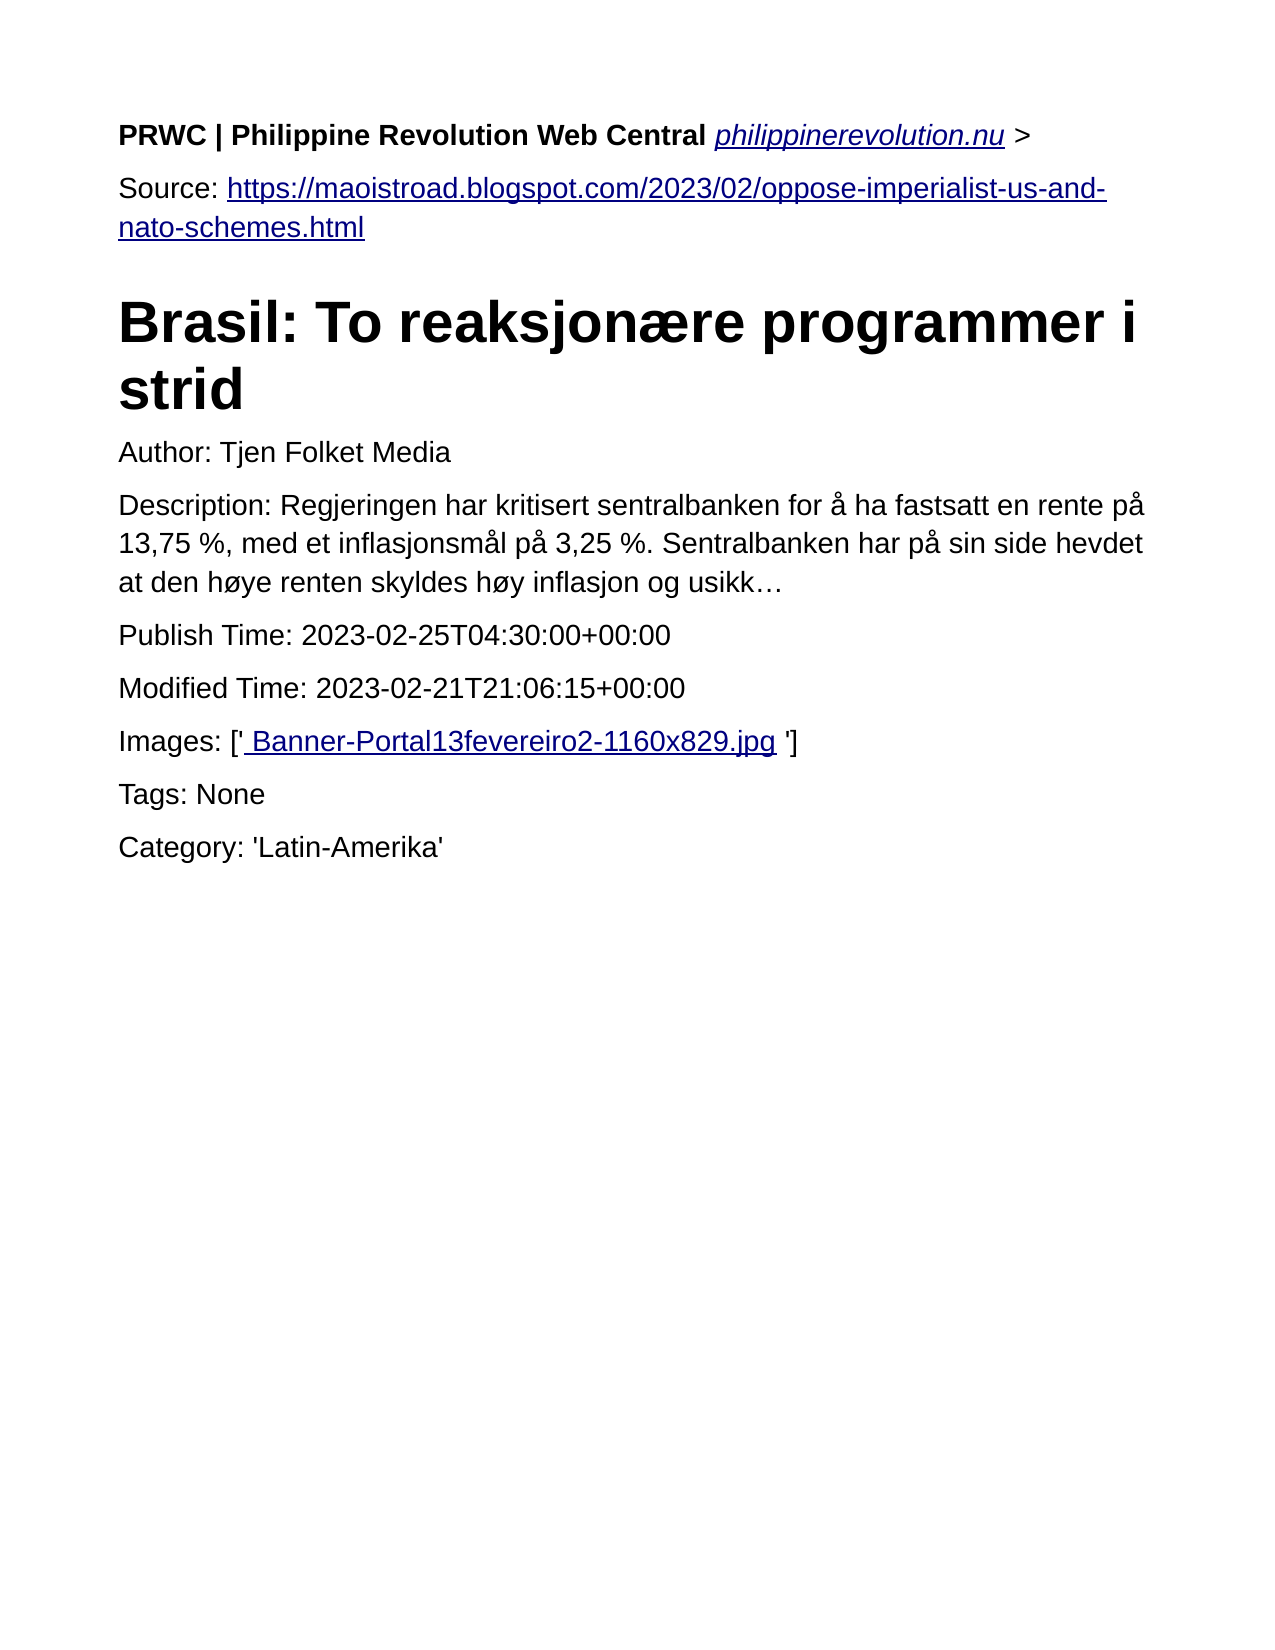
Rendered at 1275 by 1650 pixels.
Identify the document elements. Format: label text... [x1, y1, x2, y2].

text Author: Tjen Folket Media [118, 434, 1157, 468]
text Description: Regjeringen har kritisert sentralbanken for å ha fastsatt en rente på 13,75 %, med et inflasjonsmål på 3,25 %. Sentralbanken har på sin side hevdet at den høye renten skyldes høy inflasjon og usikk… [118, 488, 1157, 598]
text PRWC | Philippine Revolution Web Central philippinerevolution.nu > [118, 118, 1157, 152]
text Tags: None [118, 777, 1157, 811]
text Images: [' Banner-Portal13fevereiro2-1160x829.jpg '] [118, 724, 1157, 758]
text Source: https://maoistroad.blogspot.com/2023/02/oppose-imperialist-us-and-nato-schemes.html [118, 171, 1157, 243]
text Modified Time: 2023-02-21T21:06:15+00:00 [118, 671, 1157, 704]
text Publish Time: 2023-02-25T04:30:00+00:00 [118, 618, 1157, 651]
subtitle Brasil: To reaksjonære programmer i strid [118, 288, 1157, 422]
text Category: 'Latin-Amerika' [118, 830, 1157, 864]
